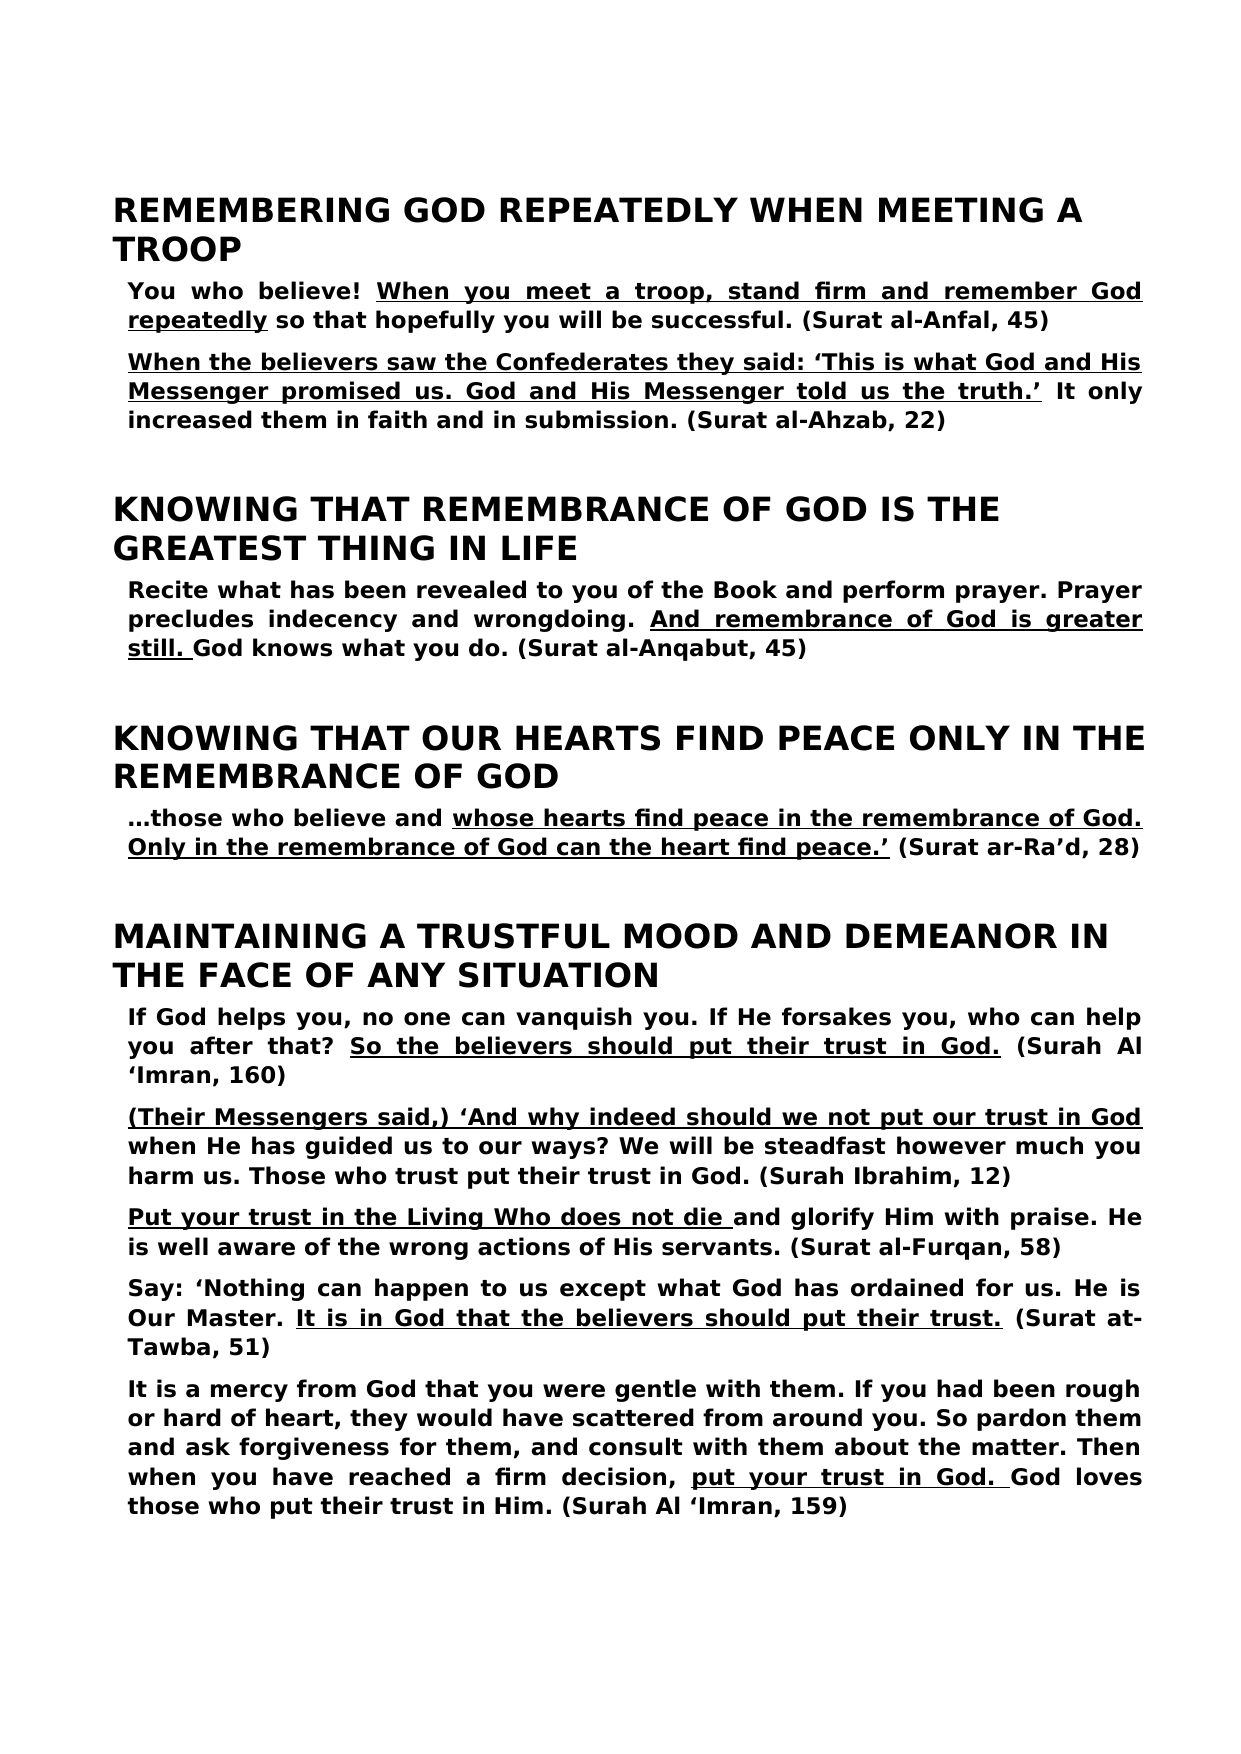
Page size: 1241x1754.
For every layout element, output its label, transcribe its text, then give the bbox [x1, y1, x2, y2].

text …those who believe and whose hearts find peace in the remembrance of God. Only in the remembrance of God can the heart find peace.’ (Surat ar-Ra’d, 28) [127, 805, 1143, 861]
text You who believe! When you meet a troop, stand firm and remember God repeatedly so that hopefully you will be successful. (Surat al-Anfal, 45) [127, 278, 1143, 334]
subtitle MAINTAINING A TRUSTFUL MOOD AND DEMEANOR IN THE FACE OF ANY SITUATION [112, 918, 1165, 996]
subtitle REMEMBERING GOD REPEATEDLY WHEN MEETING A TROOP [112, 192, 1165, 269]
text It is a mercy from God that you were gentle with them. If you had been rough or hard of heart, they would have scattered from around you. So pardon them and ask forgiveness for them, and consult with them about the matter. Then when you have reached a firm decision, put your trust in God. God loves those who put their trust in Him. (Surah Al ‘Imran, 159) [127, 1376, 1143, 1520]
text (Their Messengers said,) ‘And why indeed should we not put our trust in God [127, 1104, 1143, 1127]
text Put your trust in the Living Who does not die and glorify Him with praise. He is well aware of the wrong actions of His servants. (Surat al-Furqan, 58) [127, 1204, 1143, 1261]
text when He has guided us to our ways? We will be steadfast however much you harm us. Those who trust put their trust in God. (Surah Ibrahim, 12) [127, 1128, 1143, 1189]
subtitle KNOWING THAT OUR HEARTS FIND PEACE ONLY IN THE REMEMBRANCE OF GOD [112, 719, 1165, 797]
subtitle KNOWING THAT REMEMBRANCE OF GOD IS THE GREATEST THING IN LIFE [112, 491, 1165, 569]
text Say: ‘Nothing can happen to us except what God has ordained for us. He is Our Master. It is in God that the believers should put their trust. (Surat at-Tawba, 51) [127, 1276, 1143, 1361]
text If God helps you, no one can vanquish you. If He forsakes you, who can help you after that? So the believers should put their trust in God. (Surah Al ‘Imran, 160) [127, 1004, 1143, 1089]
text When the believers saw the Confederates they said: ‘This is what God and His Messenger promised us. God and His Messenger told us the truth.’ It only increased them in faith and in submission. (Surat al-Ahzab, 22) [127, 349, 1143, 434]
text Recite what has been revealed to you of the Book and perform prayer. Prayer precludes indecency and wrongdoing. And remembrance of God is greater still. God knows what you do. (Surat al-Anqabut, 45) [127, 577, 1143, 662]
